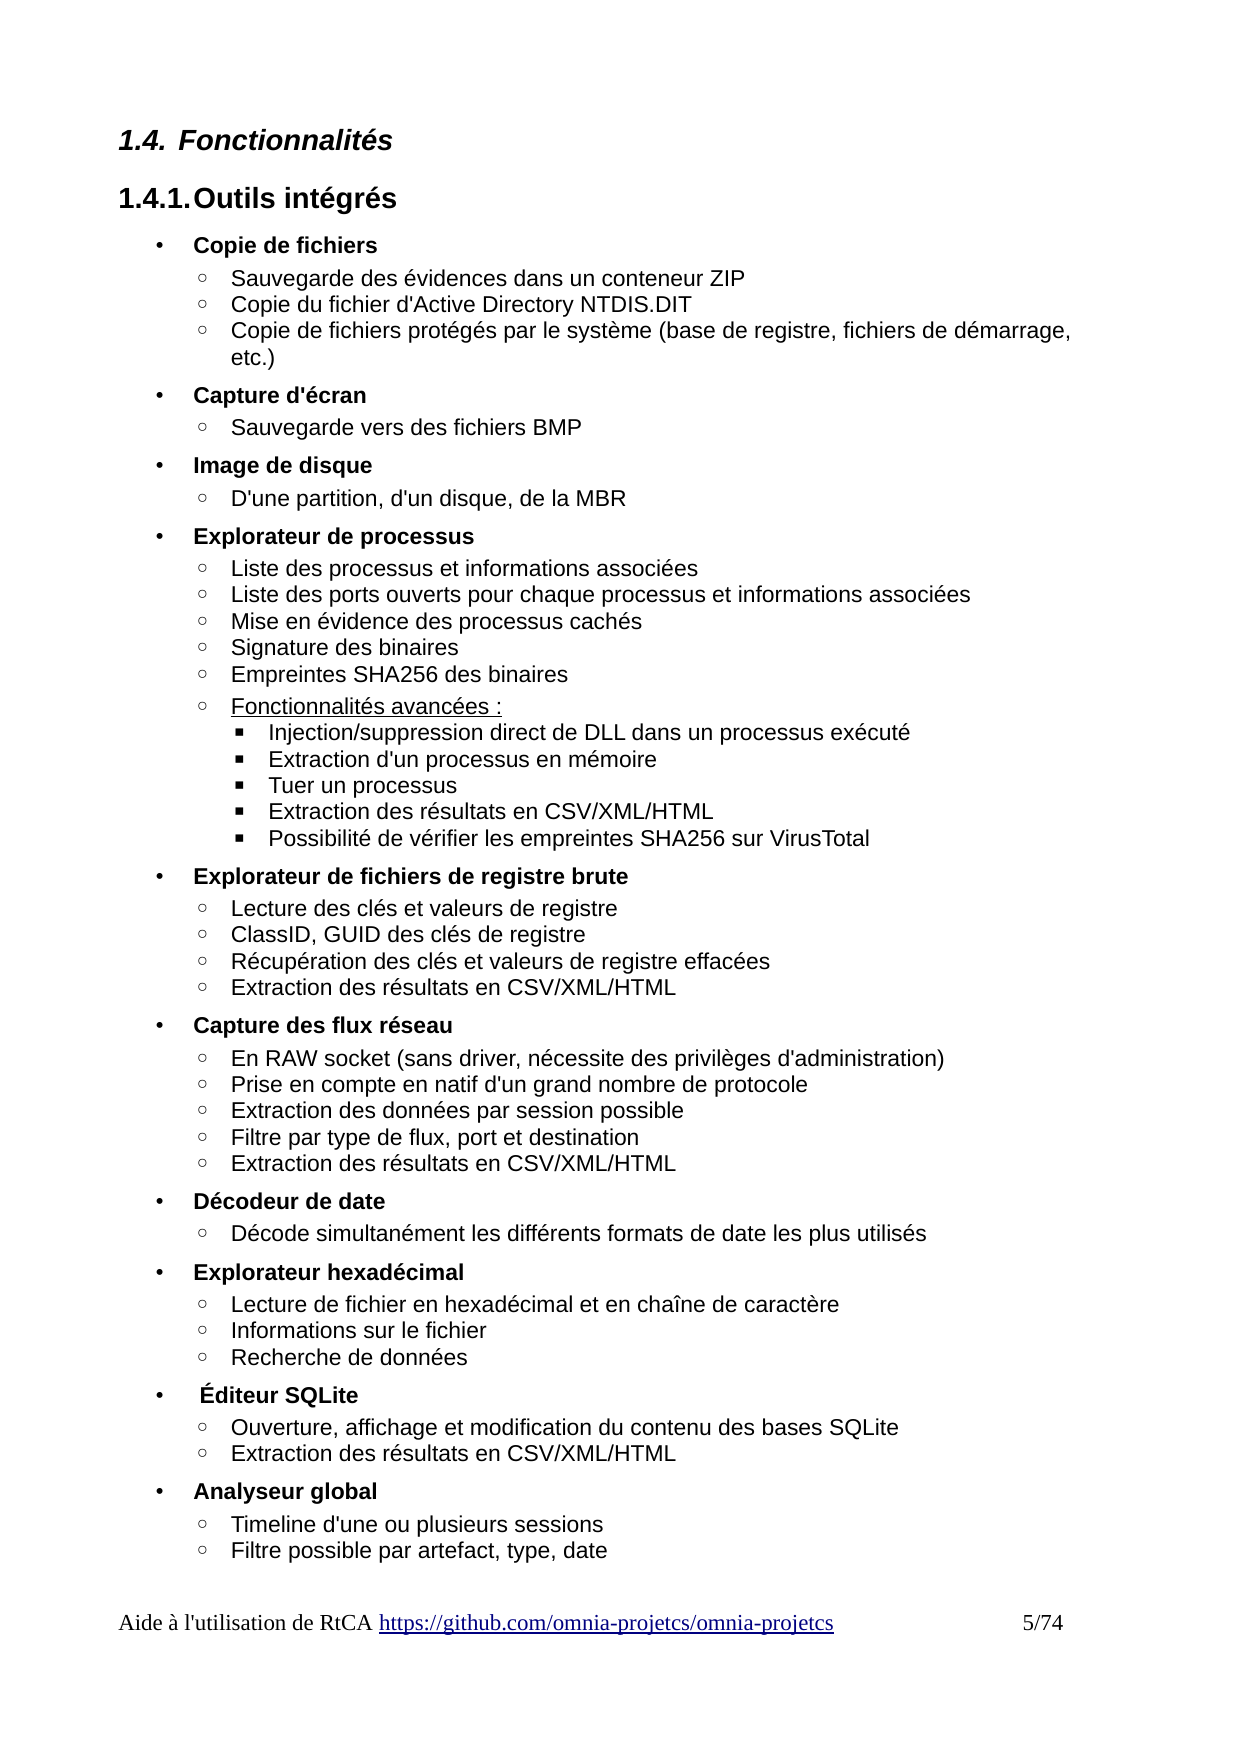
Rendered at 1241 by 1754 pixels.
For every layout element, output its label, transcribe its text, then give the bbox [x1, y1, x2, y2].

list Filtre par type de flux, port et destination [193, 1123, 1122, 1150]
list Explorateur de fichiers de registre brute [156, 863, 1122, 889]
list Extraction des résultats en CSV/XML/HTML [231, 798, 1122, 824]
list Timeline d'une ou plusieurs sessions [193, 1511, 1122, 1537]
list Extraction des résultats en CSV/XML/HTML [193, 1440, 1122, 1467]
subtitle Outils intégrés [118, 181, 1122, 215]
list Explorateur hexadécimal [156, 1258, 1122, 1285]
list Lecture de fichier en hexadécimal et en chaîne de caractère [193, 1291, 1122, 1317]
list Mise en évidence des processus cachés [193, 608, 1122, 634]
list Tuer un processus [231, 772, 1122, 798]
list Filtre possible par artefact, type, date [193, 1537, 1122, 1563]
list Signature des binaires [193, 634, 1122, 661]
list Fonctionnalités avancées : [193, 693, 1122, 719]
list Décodeur de date [156, 1188, 1122, 1214]
list Prise en compte en natif d'un grand nombre de protocole [193, 1071, 1122, 1097]
list En RAW socket (sans driver, nécessite des privilèges d'administration) [193, 1044, 1122, 1071]
list Copie de fichiers [156, 232, 1122, 259]
list Capture d'écran [156, 382, 1122, 408]
list Analyseur global [156, 1478, 1122, 1505]
subtitle Fonctionnalités [118, 123, 1122, 157]
list Décode simultanément les différents formats de date les plus utilisés [193, 1220, 1122, 1247]
list Extraction des résultats en CSV/XML/HTML [193, 974, 1122, 1000]
list Lecture des clés et valeurs de registre [193, 895, 1122, 921]
list Informations sur le fichier [193, 1317, 1122, 1343]
list ClassID, GUID des clés de registre [193, 921, 1122, 948]
list Empreintes SHA256 des binaires [193, 661, 1122, 687]
list Copie de fichiers protégés par le système (base de registre, fichiers de démarrage, etc.) [193, 317, 1122, 370]
list Liste des ports ouverts pour chaque processus et informations associées [193, 581, 1122, 608]
list Recherche de données [193, 1343, 1122, 1370]
list Extraction d'un processus en mémoire [231, 746, 1122, 772]
list Explorateur de processus [156, 523, 1122, 549]
list Image de disque [156, 452, 1122, 479]
list Éditeur SQLite [156, 1382, 1122, 1408]
list Injection/suppression direct de DLL dans un processus exécuté [231, 719, 1122, 746]
list Extraction des résultats en CSV/XML/HTML [193, 1150, 1122, 1176]
list Possibilité de vérifier les empreintes SHA256 sur VirusTotal [231, 824, 1122, 851]
list Récupération des clés et valeurs de registre effacées [193, 948, 1122, 974]
list Extraction des données par session possible [193, 1097, 1122, 1123]
list D'une partition, d'un disque, de la MBR [193, 485, 1122, 511]
list Liste des processus et informations associées [193, 555, 1122, 581]
list Sauvegarde vers des fichiers BMP [193, 414, 1122, 441]
list Sauvegarde des évidences dans un conteneur ZIP [193, 265, 1122, 291]
list Capture des flux réseau [156, 1012, 1122, 1038]
list Ouverture, affichage et modification du contenu des bases SQLite [193, 1414, 1122, 1440]
list Copie du fichier d'Active Directory NTDIS.DIT [193, 291, 1122, 317]
